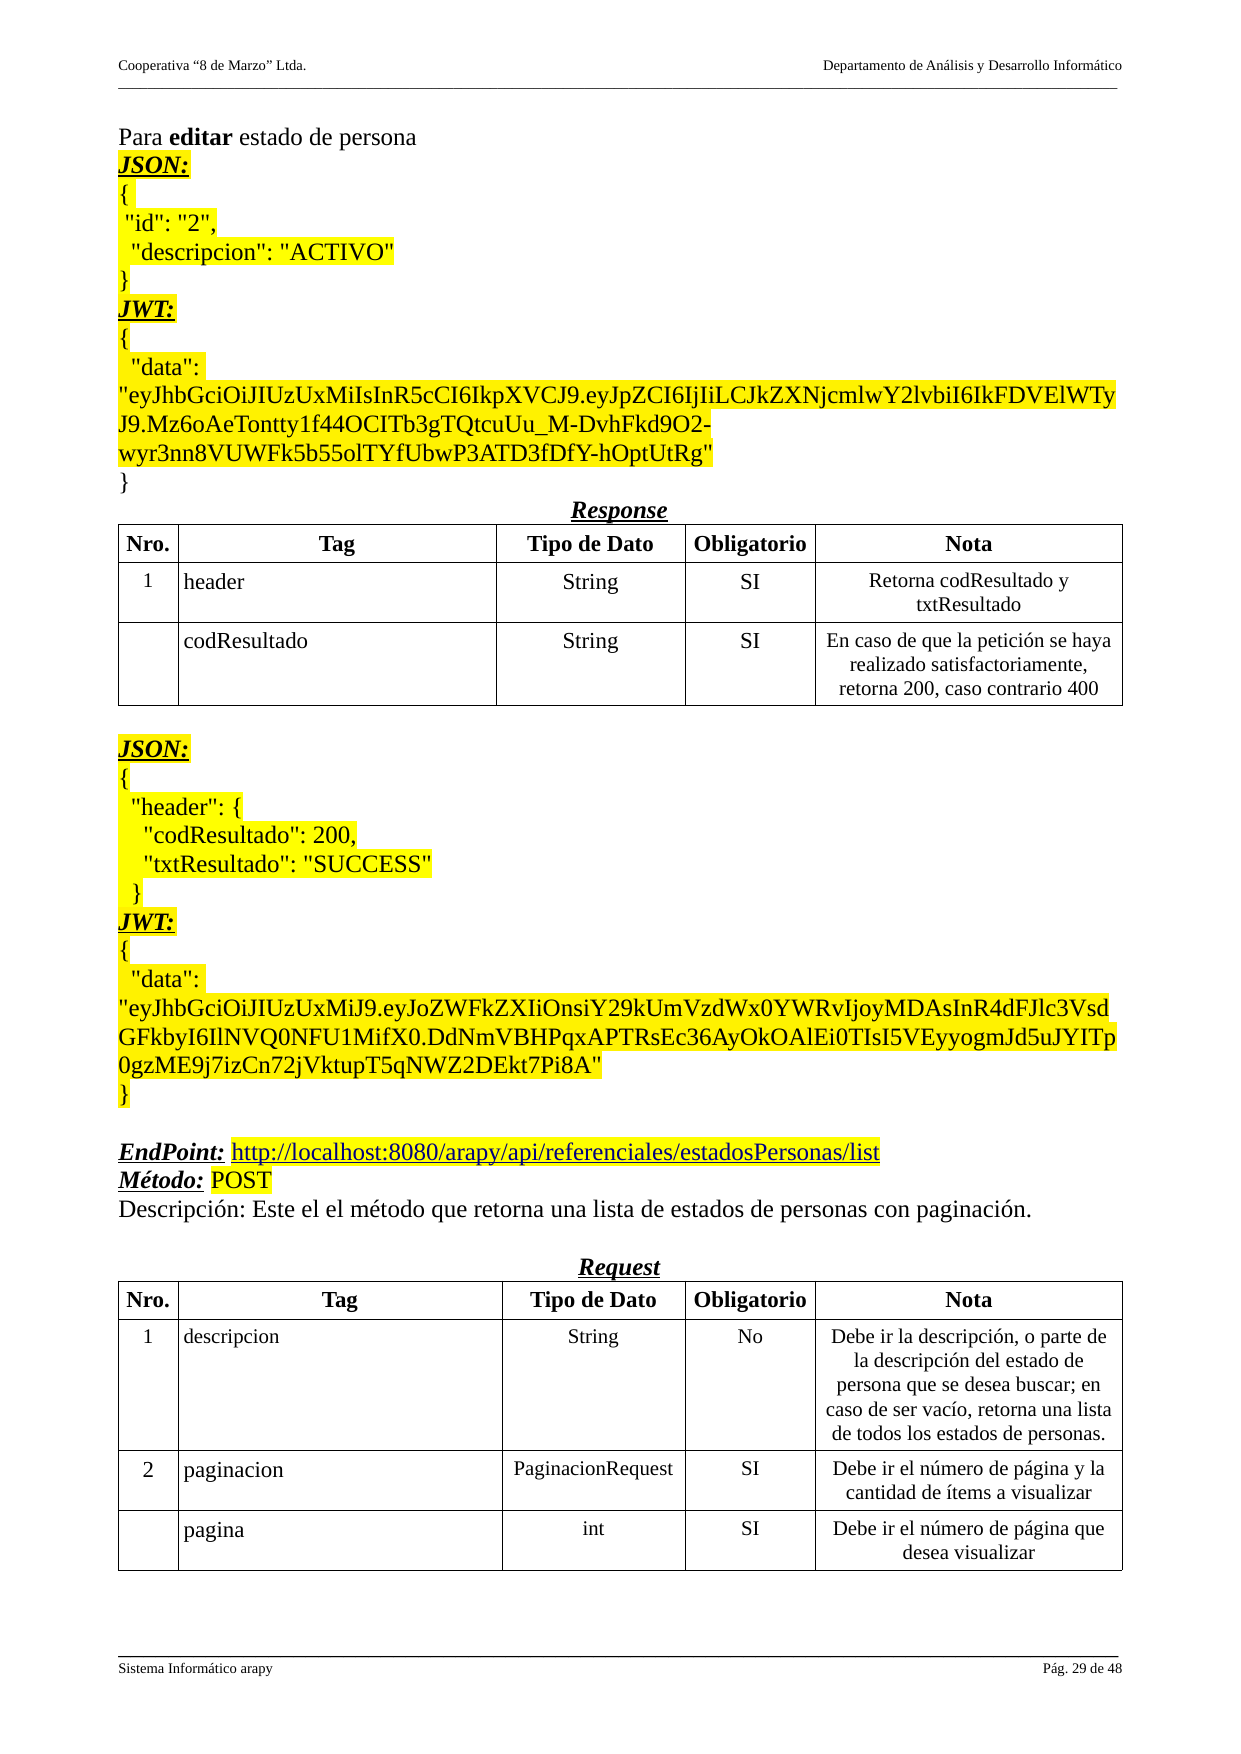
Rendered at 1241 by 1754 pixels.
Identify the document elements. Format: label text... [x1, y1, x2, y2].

table_cell 2 [119, 1451, 178, 1510]
table_cell paginacion [179, 1451, 502, 1510]
table_cell int [503, 1511, 685, 1570]
table_header Nota [816, 525, 1122, 562]
text } [118, 265, 1122, 294]
table_cell descripcion [179, 1320, 502, 1450]
text JWT: [118, 907, 1122, 936]
table_header Nota [816, 1282, 1122, 1318]
table_cell header [179, 563, 496, 622]
text JSON: [118, 150, 1122, 179]
text Descripción: Este el el método que retorna una lista de estados de personas con paginación. [118, 1194, 1122, 1223]
text "data": "eyJhbGciOiJIUzUxMiJ9.eyJoZWFkZXIiOnsiY29kUmVzdWx0YWRvIjoyMDAsInR4dFJlc3VsdGFkbyI6IlNVQ0NFU1MifX0.DdNmVBHPqxAPTRsEc36AyOkOAlEi0TIsI5VEyyogmJd5uJYITp0gzME9j7izCn72jVktupT5qNWZ2DEkt7Pi8A" [118, 964, 1122, 1079]
table_header Tipo de Dato [503, 1282, 685, 1318]
table_header Tipo de Dato [497, 525, 685, 562]
table_cell SI [686, 623, 815, 705]
table_cell 1 [119, 1320, 178, 1450]
text { [118, 179, 1122, 208]
table_cell [119, 1511, 178, 1570]
table_cell Debe ir el número de página que desea visualizar [816, 1511, 1122, 1570]
text JWT: [118, 294, 1122, 323]
text { [118, 763, 1122, 792]
text } [118, 1079, 1122, 1108]
text "txtResultado": "SUCCESS" [118, 849, 1122, 878]
table_cell [119, 623, 178, 705]
table_cell SI [686, 1511, 815, 1570]
table_header Obligatorio [686, 1282, 815, 1318]
text "header": { [118, 792, 1122, 821]
text Método: POST [118, 1166, 1122, 1194]
table_cell Debe ir la descripción, o parte de la descripción del estado de persona que se desea buscar; en caso de ser vacío, retorna una lista de todos los estados de personas. [816, 1320, 1122, 1450]
text "data": "eyJhbGciOiJIUzUxMiIsInR5cCI6IkpXVCJ9.eyJpZCI6IjIiLCJkZXNjcmlwY2lvbiI6IkFDVElWTyJ9.Mz6oAeTontty1f44OCITb3gTQtcuUu_M-DvhFkd9O2-wyr3nn8VUWFk5b55olTYfUbwP3ATD3fDfY-hOptUtRg" [118, 352, 1122, 467]
table_header Tag [179, 1282, 502, 1318]
table_cell SI [686, 1451, 815, 1510]
table_cell 1 [119, 563, 178, 622]
text { [118, 936, 1122, 964]
table_header Nro. [119, 1282, 178, 1318]
text Response [118, 495, 1122, 524]
table_header Nro. [119, 525, 178, 562]
table_header Tag [179, 525, 496, 562]
text Request [118, 1252, 1122, 1281]
text EndPoint: http://localhost:8080/arapy/api/referenciales/estadosPersonas/list [118, 1137, 1122, 1166]
text Para editar estado de persona [118, 122, 1122, 150]
table_cell No [686, 1320, 815, 1450]
table_cell En caso de que la petición se haya realizado satisfactoriamente, retorna 200, caso contrario 400 [816, 623, 1122, 705]
table_cell SI [686, 563, 815, 622]
table_header Obligatorio [686, 525, 815, 562]
text "descripcion": "ACTIVO" [118, 237, 1122, 265]
text } [118, 878, 1122, 907]
table_cell String [497, 623, 685, 705]
table_cell pagina [179, 1511, 502, 1570]
text "codResultado": 200, [118, 821, 1122, 849]
text JSON: [118, 734, 1122, 763]
table_cell codResultado [179, 623, 496, 705]
table_cell Debe ir el número de página y la cantidad de ítems a visualizar [816, 1451, 1122, 1510]
text { [118, 323, 1122, 352]
table_cell Retorna codResultado y txtResultado [816, 563, 1122, 622]
text "id": "2", [118, 208, 1122, 237]
table_cell String [497, 563, 685, 622]
text } [118, 467, 1122, 495]
table_cell String [503, 1320, 685, 1450]
table_cell PaginacionRequest [503, 1451, 685, 1510]
